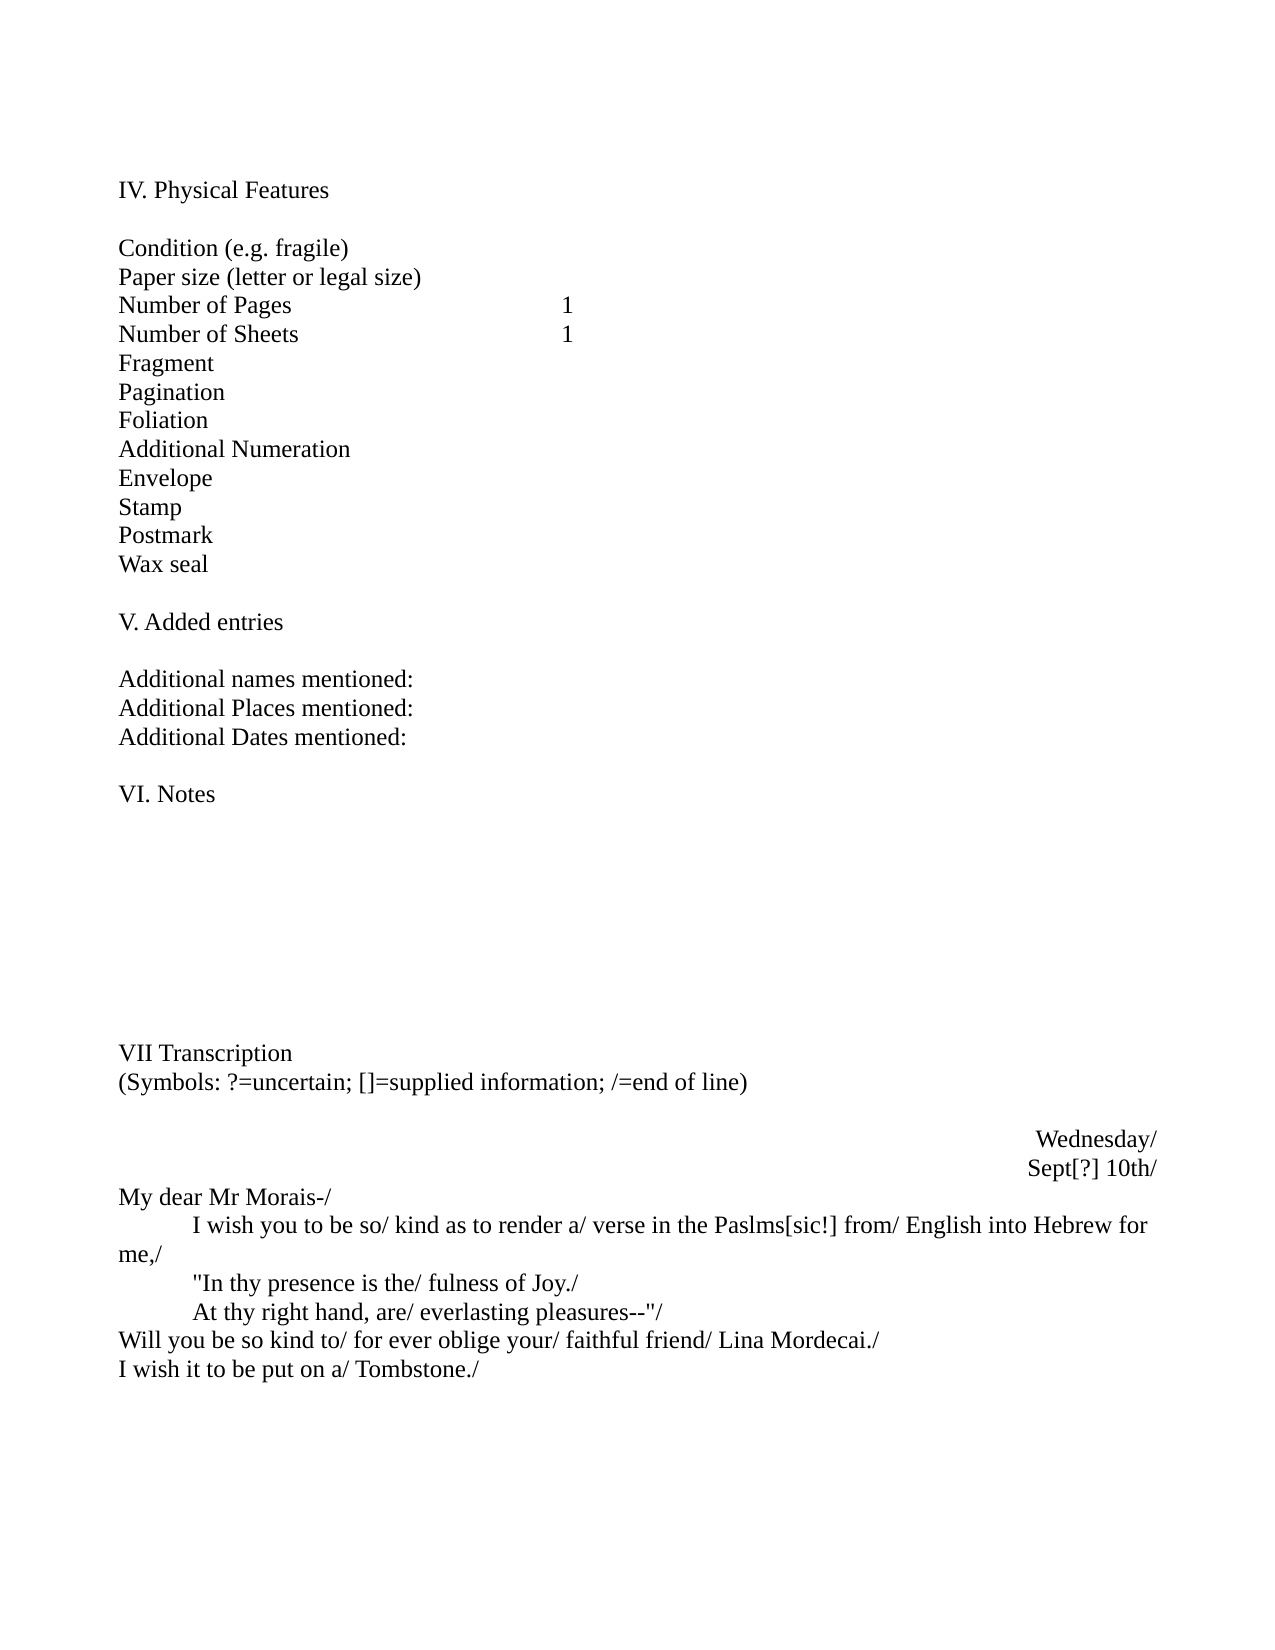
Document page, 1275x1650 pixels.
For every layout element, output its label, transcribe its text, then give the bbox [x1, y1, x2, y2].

text Wednesday/ [118, 1124, 1157, 1153]
text My dear Mr Morais-/ [118, 1182, 1157, 1211]
text Condition (e.g. fragile) [118, 233, 1157, 262]
text IV. Physical Features [118, 176, 1157, 204]
text Fragment [118, 348, 1157, 377]
text I wish it to be put on a/ Tombstone./ [118, 1354, 1157, 1383]
text Number of Pages 1 [118, 291, 1157, 319]
text V. Added entries [118, 607, 1157, 636]
text Envelope [118, 463, 1157, 492]
text VII Transcription [118, 1038, 1157, 1067]
text Additional Places mentioned: [118, 693, 1157, 722]
text VI. Notes [118, 779, 1157, 808]
text "In thy presence is the/ fulness of Joy./ [118, 1268, 1157, 1297]
text Additional Dates mentioned: [118, 722, 1157, 751]
text Sept[?] 10th/ [118, 1153, 1157, 1182]
text Additional Numeration [118, 434, 1157, 463]
text I wish you to be so/ kind as to render a/ verse in the Paslms[sic!] from/ English into Hebrew for me,/ [118, 1211, 1157, 1268]
text Foliation [118, 406, 1157, 434]
text Postma rk [118, 521, 1157, 549]
text Will you be so kind to/ for ever oblige your/ faithful friend/ Lina Mordecai./ [118, 1326, 1157, 1354]
text Paper size (letter or legal size) [118, 262, 1157, 291]
text Stamp [118, 492, 1157, 521]
text Number of Sheets 1 [118, 319, 1157, 348]
text (Symbols: ?=uncertain; []=supplied information; /=end of line) [118, 1067, 1157, 1096]
text Wax seal [118, 549, 1157, 578]
text Additional names mentioned: [118, 664, 1157, 693]
text At thy right hand, are/ everlasting pleasures--"/ [118, 1297, 1157, 1326]
text Pagination [118, 377, 1157, 406]
